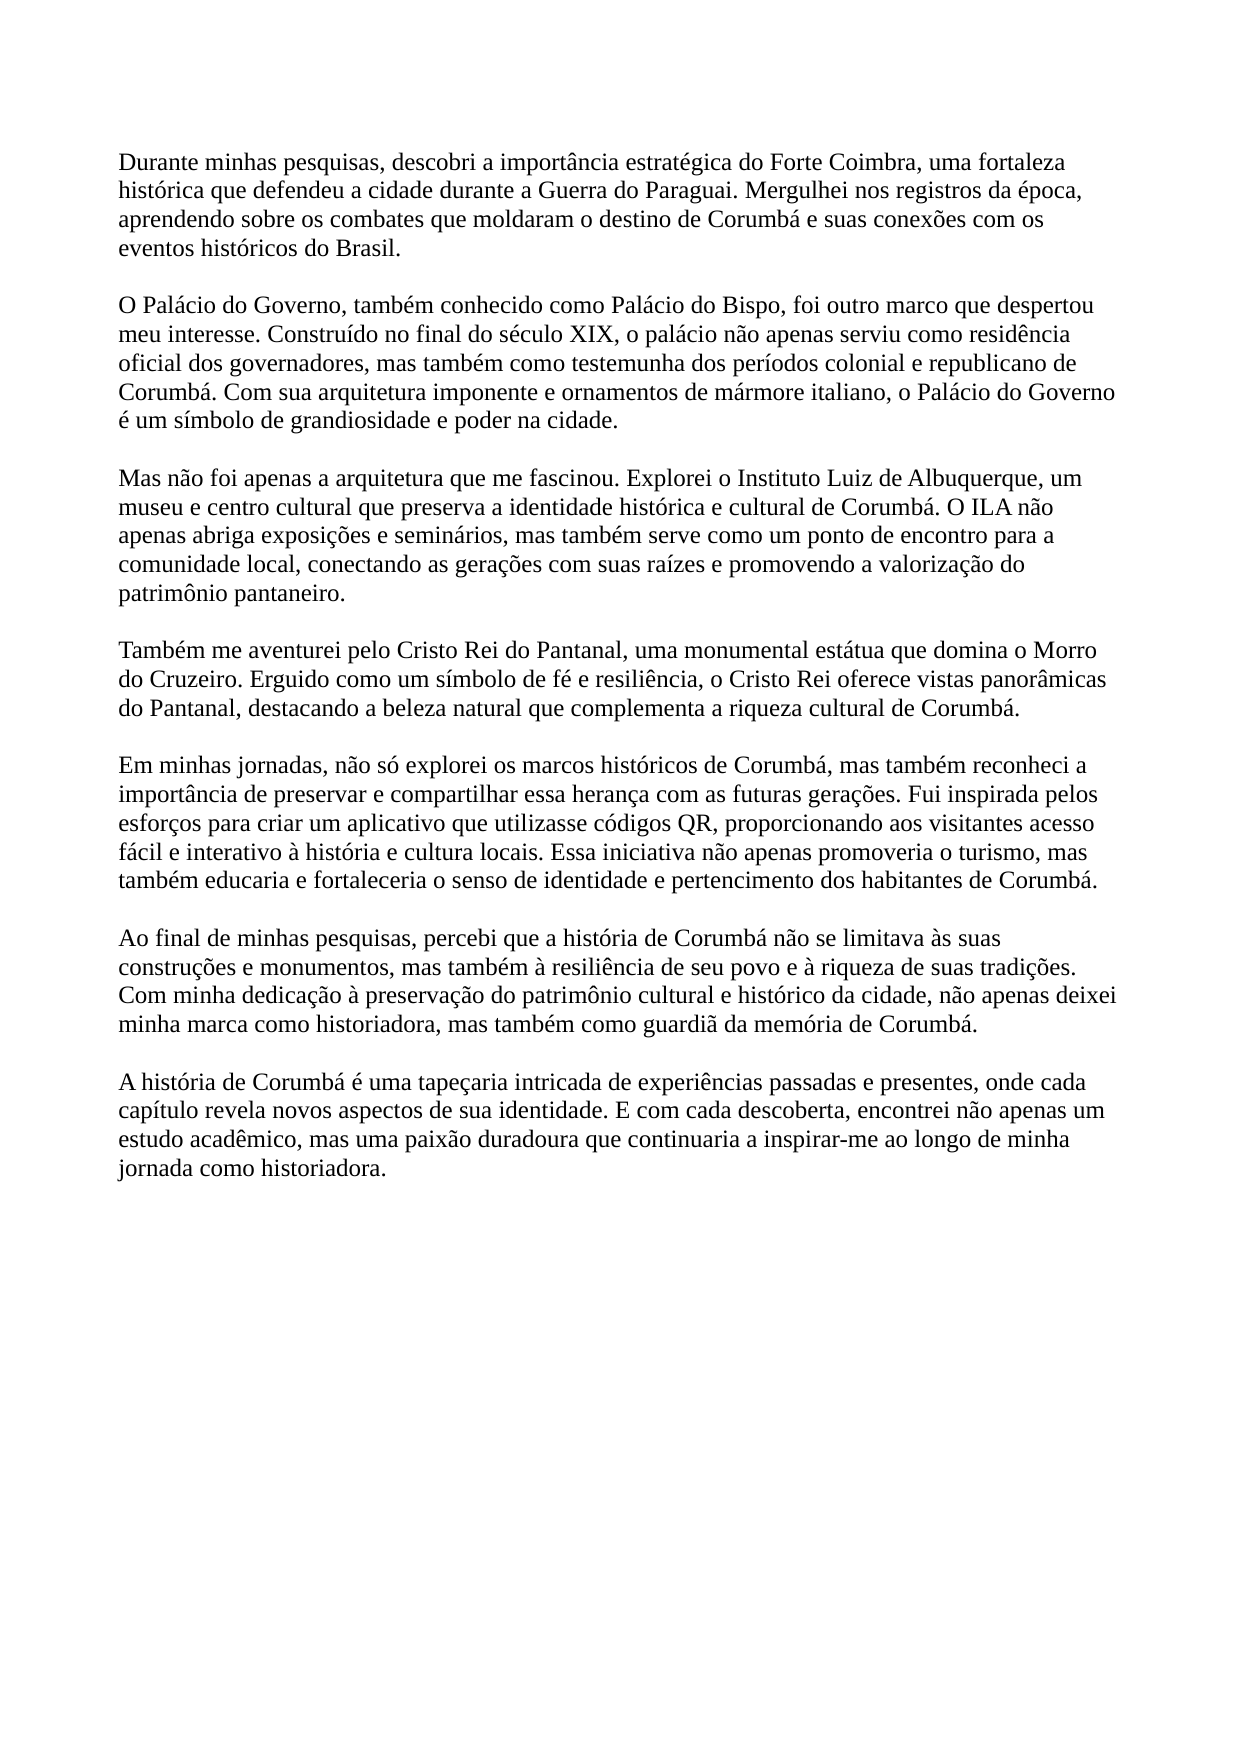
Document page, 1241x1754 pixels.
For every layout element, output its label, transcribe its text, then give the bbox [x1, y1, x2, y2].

text Ao final de minhas pesquisas, percebi que a história de Corumbá não se limitava às suas construções e monumentos, mas também à resiliência de seu povo e à riqueza de suas tradições. Com minha dedicação à preservação do patrimônio cultural e histórico da cidade, não apenas deixei minha marca como historiadora, mas também como guardiã da memória de Corumbá. [118, 923, 1122, 1038]
text Durante minhas pesquisas, descobri a importância estratégica do Forte Coimbra, uma fortaleza histórica que defendeu a cidade durante a Guerra do Paraguai. Mergulhei nos registros da época, aprendendo sobre os combates que moldaram o destino de Corumbá e suas conexões com os eventos históricos do Brasil. [118, 147, 1122, 262]
text A história de Corumbá é uma tapeçaria intricada de experiências passadas e presentes, onde cada capítulo revela novos aspectos de sua identidade. E com cada descoberta, encontrei não apenas um estudo acadêmico, mas uma paixão duradoura que continuaria a inspirar-me ao longo de minha jornada como historiadora. [118, 1067, 1122, 1182]
text Também me aventurei pelo Cristo Rei do Pantanal, uma monumental estátua que domina o Morro do Cruzeiro. Erguido como um símbolo de fé e resiliência, o Cristo Rei oferece vistas panorâmicas do Pantanal, destacando a beleza natural que complementa a riqueza cultural de Corumbá. [118, 636, 1122, 722]
text Mas não foi apenas a arquitetura que me fascinou. Explorei o Instituto Luiz de Albuquerque, um museu e centro cultural que preserva a identidade histórica e cultural de Corumbá. O ILA não apenas abriga exposições e seminários, mas também serve como um ponto de encontro para a comunidade local, conectando as gerações com suas raízes e promovendo a valorização do patrimônio pantaneiro. [118, 463, 1122, 607]
text O Palácio do Governo, também conhecido como Palácio do Bispo, foi outro marco que despertou meu interesse. Construído no final do século XIX, o palácio não apenas serviu como residência oficial dos governadores, mas também como testemunha dos períodos colonial e republicano de Corumbá. Com sua arquitetura imponente e ornamentos de mármore italiano, o Palácio do Governo é um símbolo de grandiosidade e poder na cidade. [118, 291, 1122, 434]
text Em minhas jornadas, não só explorei os marcos históricos de Corumbá, mas também reconheci a importância de preservar e compartilhar essa herança com as futuras gerações. Fui inspirada pelos esforços para criar um aplicativo que utilizasse códigos QR, proporcionando aos visitantes acesso fácil e interativo à história e cultura locais. Essa iniciativa não apenas promoveria o turismo, mas também educaria e fortaleceria o senso de identidade e pertencimento dos habitantes de Corumbá. [118, 751, 1122, 894]
